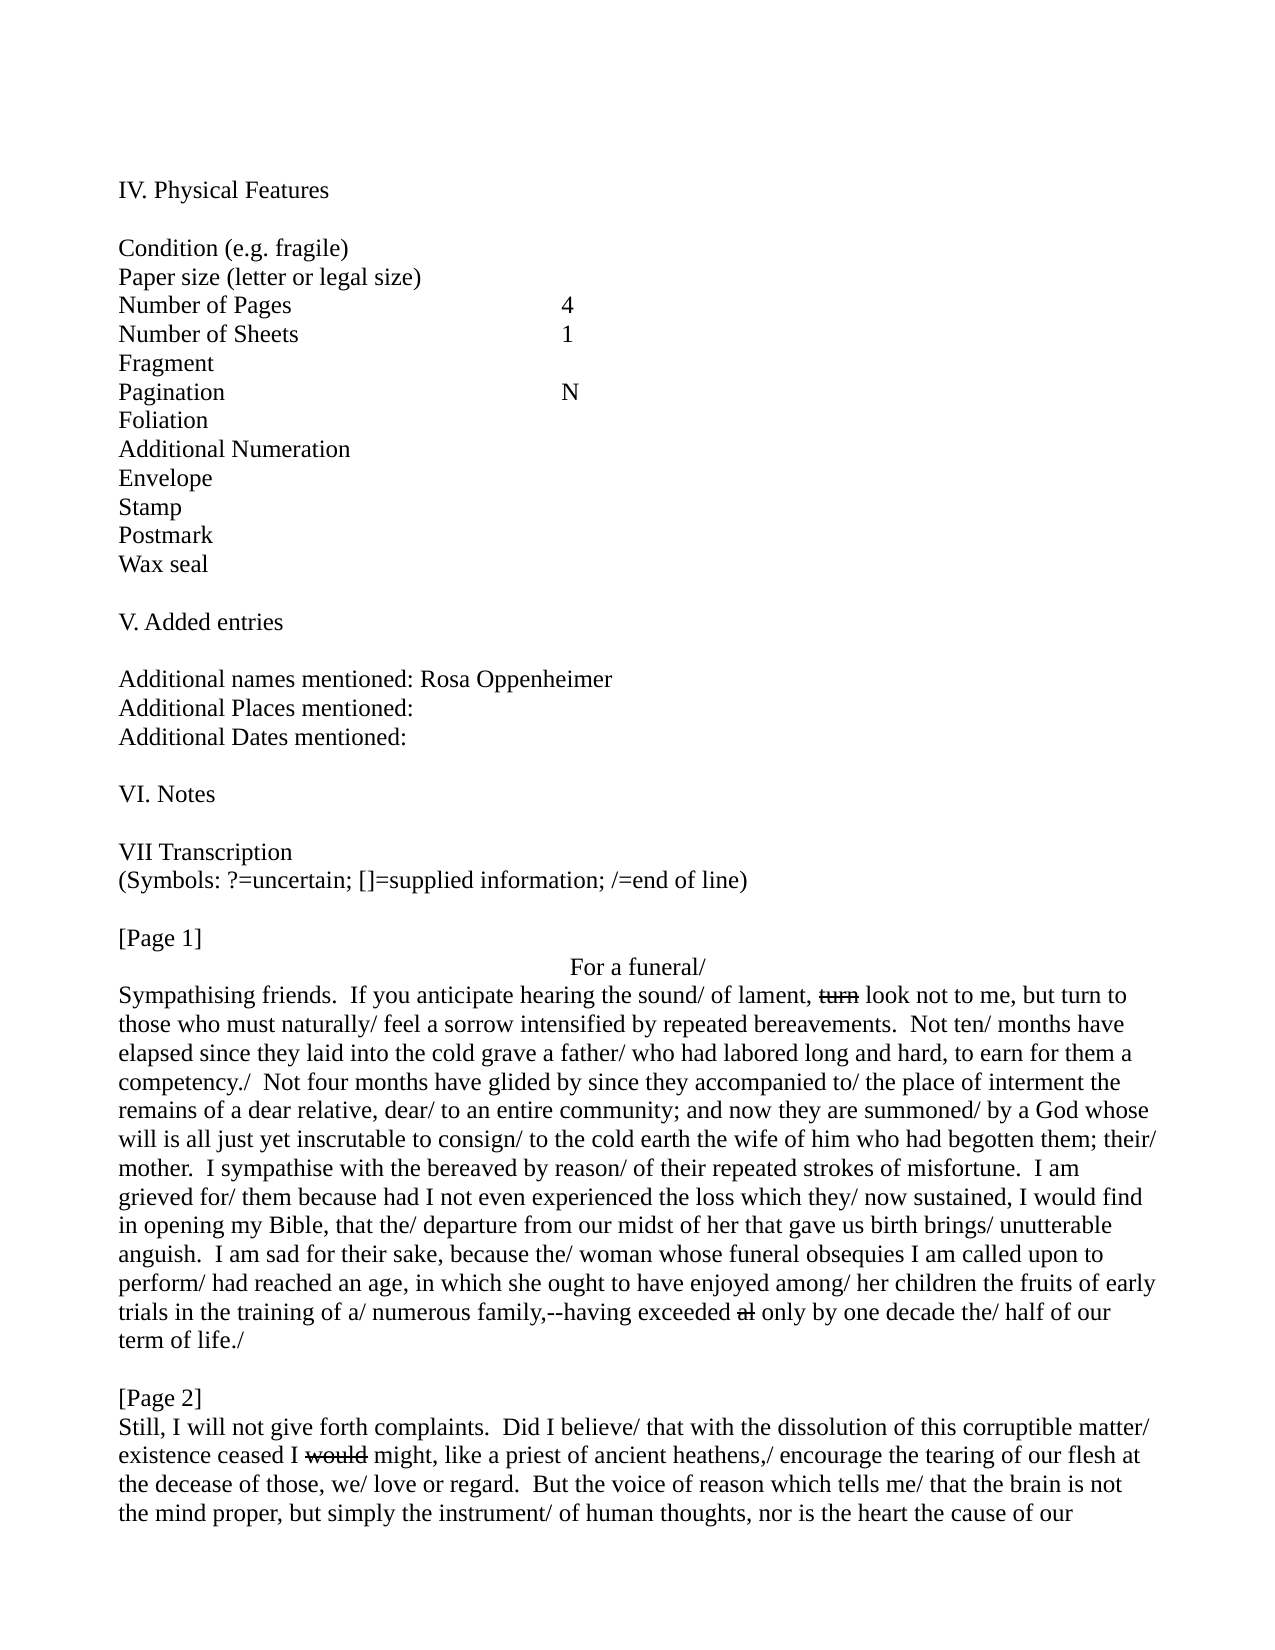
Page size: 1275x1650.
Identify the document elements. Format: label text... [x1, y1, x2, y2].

text Envelope [118, 463, 1157, 492]
text (Symbols: ?=uncertain; []=supplied information; /=end of line) [118, 866, 1157, 894]
text Wax seal [118, 549, 1157, 578]
text VII Transcription [118, 837, 1157, 866]
text Paper size (letter or legal size) [118, 262, 1157, 291]
text Additional Numeration [118, 434, 1157, 463]
text Condition (e.g. fragile) [118, 233, 1157, 262]
text Still, I will not give forth complaints. Did I believe/ that with the dissolution of this corruptible matter/ existence ceased I would might, like a priest of ancient heathens,/ encourage the tearing of our flesh at the decease of those, we/ love or regard. But the voice of reason which tells me/ that the brain is not the mind proper, but simply the instrument/ of human thoughts, nor is the heart the cause of our [118, 1412, 1157, 1527]
text Number of Pages 4 [118, 291, 1157, 319]
text Additional names mentioned: Rosa Oppenheimer [118, 664, 1157, 693]
text Postma rk [118, 521, 1157, 549]
text VI. Notes [118, 779, 1157, 808]
text Sympathising friends. If you anticipate hearing the sound/ of lament, turn look not to me, but turn to those who must naturally/ feel a sorrow intensified by repeated bereavements. Not ten/ months have elapsed since they laid into the cold grave a father/ who had labored long and hard, to earn for them a competency./ Not four months have glided by since they accompanied to/ the place of interment the remains of a dear relative, dear/ to an entire community; and now they are summoned/ by a God whose will is all just yet inscrutable to consign/ to the cold earth the wife of him who had begotten them; their/ mother. I sympathise with the bereaved by reason/ of their repeated strokes of misfortune. I am grieved for/ them because had I not even experienced the loss which they/ now sustained, I would find in opening my Bible, that the/ departure from our midst of her that gave us birth brings/ unutterable anguish. I am sad for their sake, because the/ woman whose funeral obsequies I am called upon to perform/ had reached an age, in which she ought to have enjoyed among/ her children the fruits of early trials in the training of a/ numerous family,--having exceeded al only by one decade the/ half of our term of life./ [118, 981, 1157, 1354]
text Foliation [118, 406, 1157, 434]
text Number of Sheets 1 [118, 319, 1157, 348]
text For a funeral/ [118, 952, 1157, 981]
text V. Added entries [118, 607, 1157, 636]
text Stamp [118, 492, 1157, 521]
text Additional Places mentioned: [118, 693, 1157, 722]
text Additional Dates mentioned: [118, 722, 1157, 751]
text IV. Physical Features [118, 176, 1157, 204]
text Fragment [118, 348, 1157, 377]
text Pagination N [118, 377, 1157, 406]
text [Page 2] [118, 1383, 1157, 1412]
text [Page 1] [118, 923, 1157, 952]
